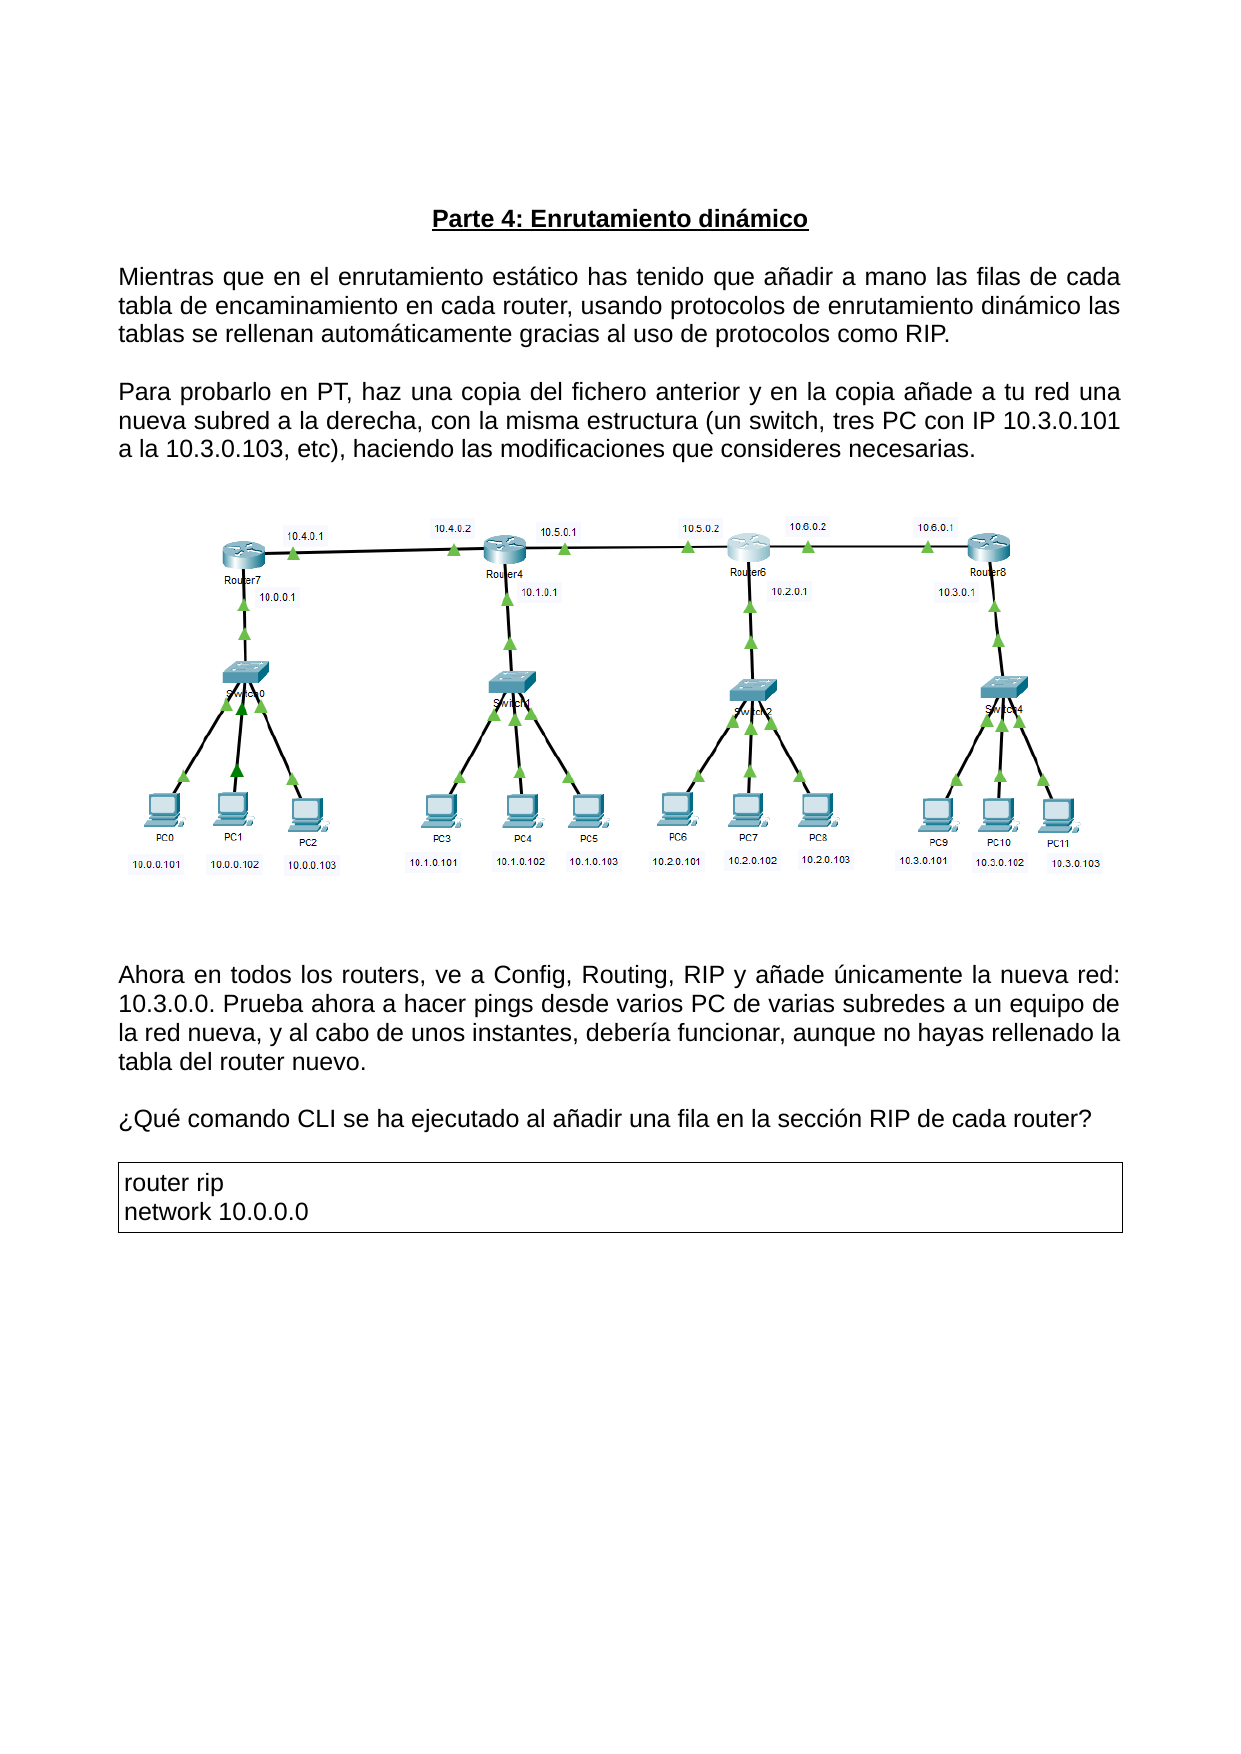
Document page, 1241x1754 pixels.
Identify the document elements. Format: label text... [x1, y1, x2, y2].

text Para probarlo en PT, haz una copia del fichero anterior y en la copia añade a tu red una nueva subred a la derecha, con la misma estructura (un switch, tres PC con IP 10.3.0.101 a la 10.3.0.103, etc), haciendo las modificaciones que consideres necesarias. [118, 377, 1122, 463]
text Mientras que en el enrutamiento estático has tenido que añadir a mano las filas de cada tabla de encaminamiento en cada router, usando protocolos de enrutamiento dinámico las tablas se rellenan automáticamente gracias al uso de protocolos como RIP. [118, 262, 1122, 348]
text ¿Qué comando CLI se ha ejecutado al añadir una fila en la sección RIP de cada router? [118, 1104, 1122, 1133]
text Parte 4: Enrutamiento dinámico [118, 204, 1122, 233]
picture [118, 463, 1123, 903]
text Ahora en todos los routers, ve a Config, Routing, RIP y añade únicamente la nueva red: 10.3.0.0. Prueba ahora a hacer pings desde varios PC de varias subredes a un equipo de la red nueva, y al cabo de unos instantes, debería funcionar, aunque no hayas rellenado la tabla del router nuevo. [118, 960, 1122, 1075]
table_header router rip network 10.0.0.0 [119, 1163, 1122, 1232]
